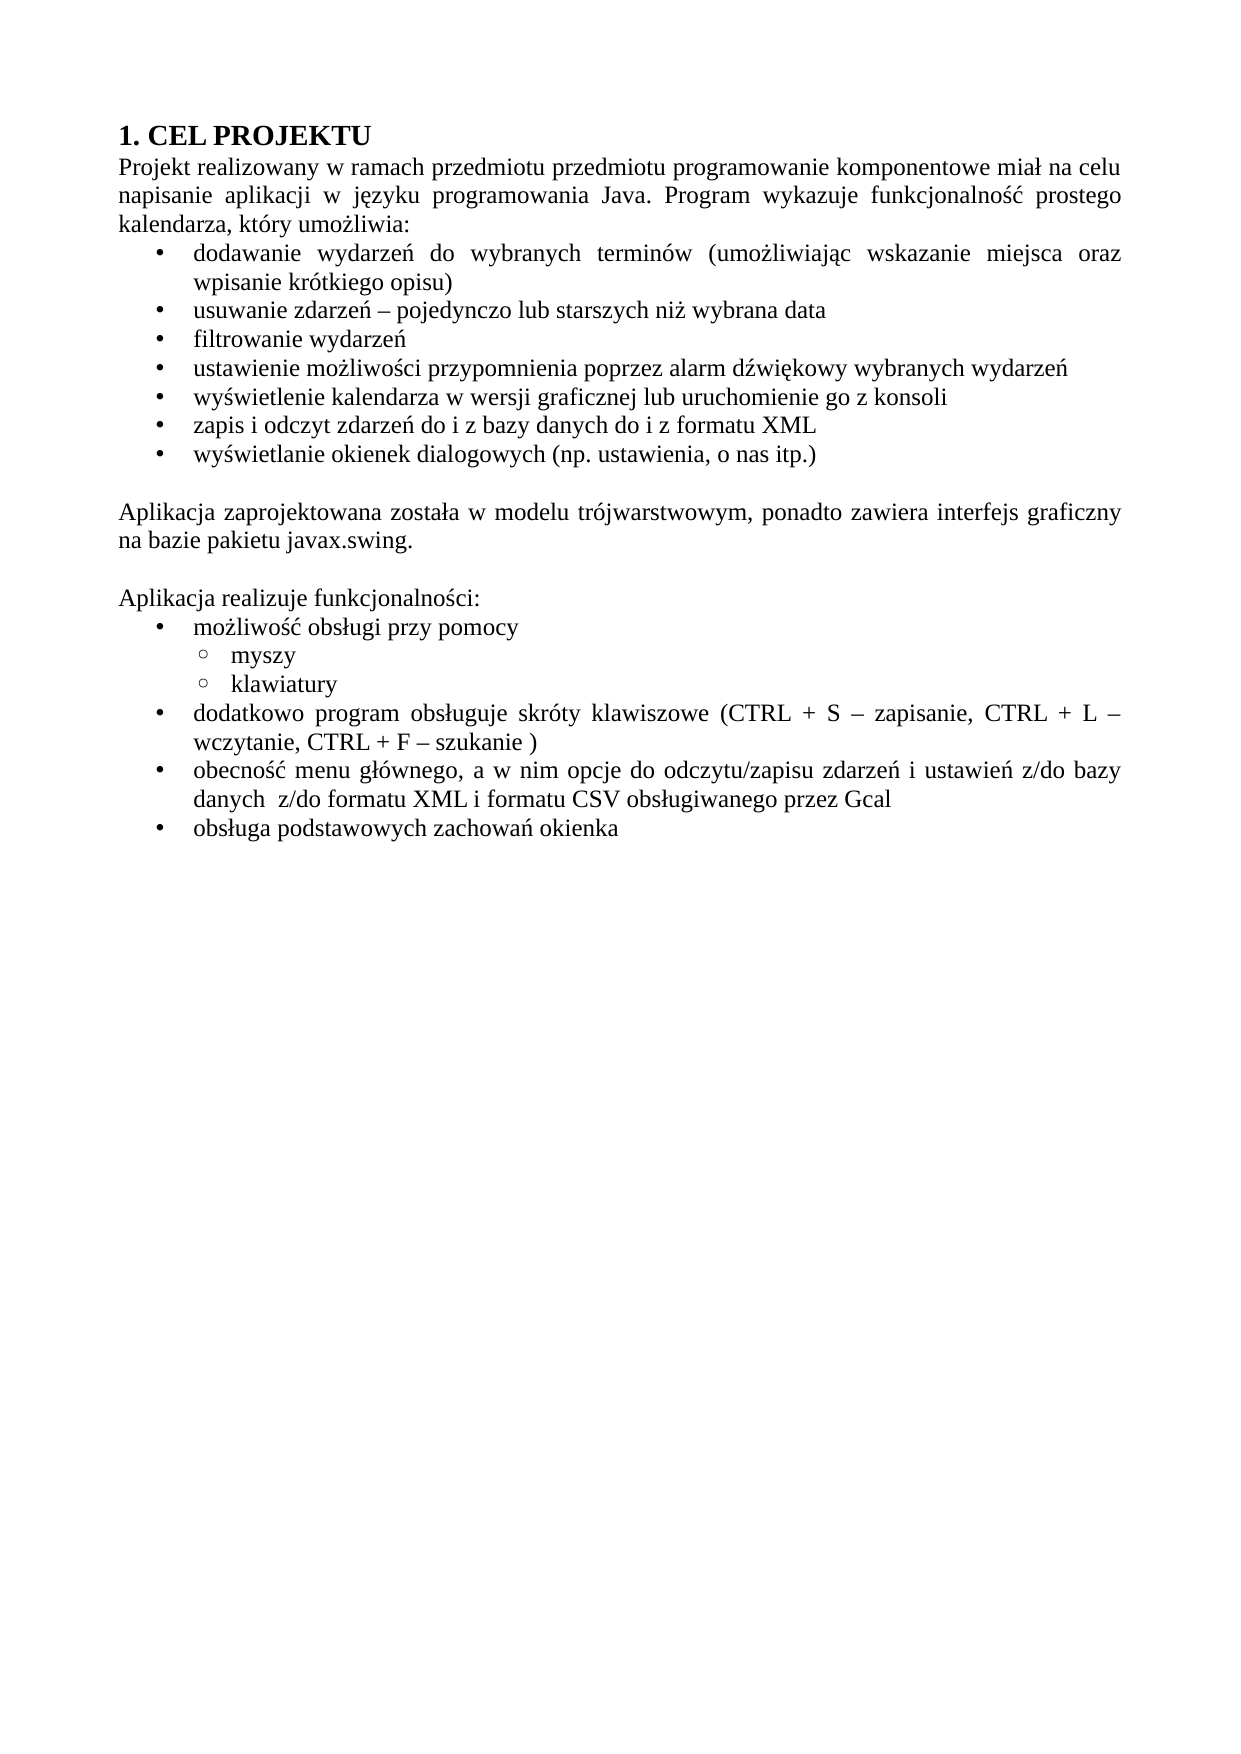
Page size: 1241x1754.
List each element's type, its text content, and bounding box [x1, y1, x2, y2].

list możliwość obsługi przy pomocy [156, 612, 1122, 640]
list dodatkowo program obsługuje skróty klawiszowe (CTRL + S – zapisanie, CTRL + L – wczytanie, CTRL + F – szukanie ) [156, 698, 1122, 755]
list zapis i odczyt zdarzeń do i z bazy danych do i z formatu XML [156, 410, 1122, 439]
list klawiatury [193, 669, 1122, 698]
text 1. CEL PROJEKTU [118, 118, 1122, 152]
list obsługa podstawowych zachowań okienka [156, 813, 1122, 842]
text Projekt realizowany w ramach przedmiotu przedmiotu programowanie komponentowe miał na celu napisanie aplikacji w języku programowania Java. Program wykazuje funkcjonalność prostego kalendarza, który umożliwia: [118, 152, 1122, 238]
list wyświetlenie kalendarza w wersji graficznej lub uruchomienie go z konsoli [156, 382, 1122, 410]
list wyświetlanie okienek dialogowych (np. ustawienia, o nas itp.) [156, 439, 1122, 468]
list filtrowanie wydarzeń [156, 324, 1122, 353]
list myszy [193, 640, 1122, 669]
text Aplikacja zaprojektowana została w modelu trójwarstwowym, ponadto zawiera interfejs graficzny na bazie pakietu javax.swing. [118, 497, 1122, 554]
text Aplikacja realizuje funkcjonalności: [118, 583, 1122, 612]
list obecność menu głównego, a w nim opcje do odczytu/zapisu zdarzeń i ustawień z/do bazy danych z/do formatu XML i formatu CSV obsługiwanego przez Gcal [156, 755, 1122, 813]
list usuwanie zdarzeń – pojedynczo lub starszych niż wybrana data [156, 295, 1122, 324]
list ustawienie możliwości przypomnienia poprzez alarm dźwiękowy wybranych wydarzeń [156, 353, 1122, 382]
list dodawanie wydarzeń do wybranych terminów (umożliwiając wskazanie miejsca oraz wpisanie krótkiego opisu) [156, 238, 1122, 295]
